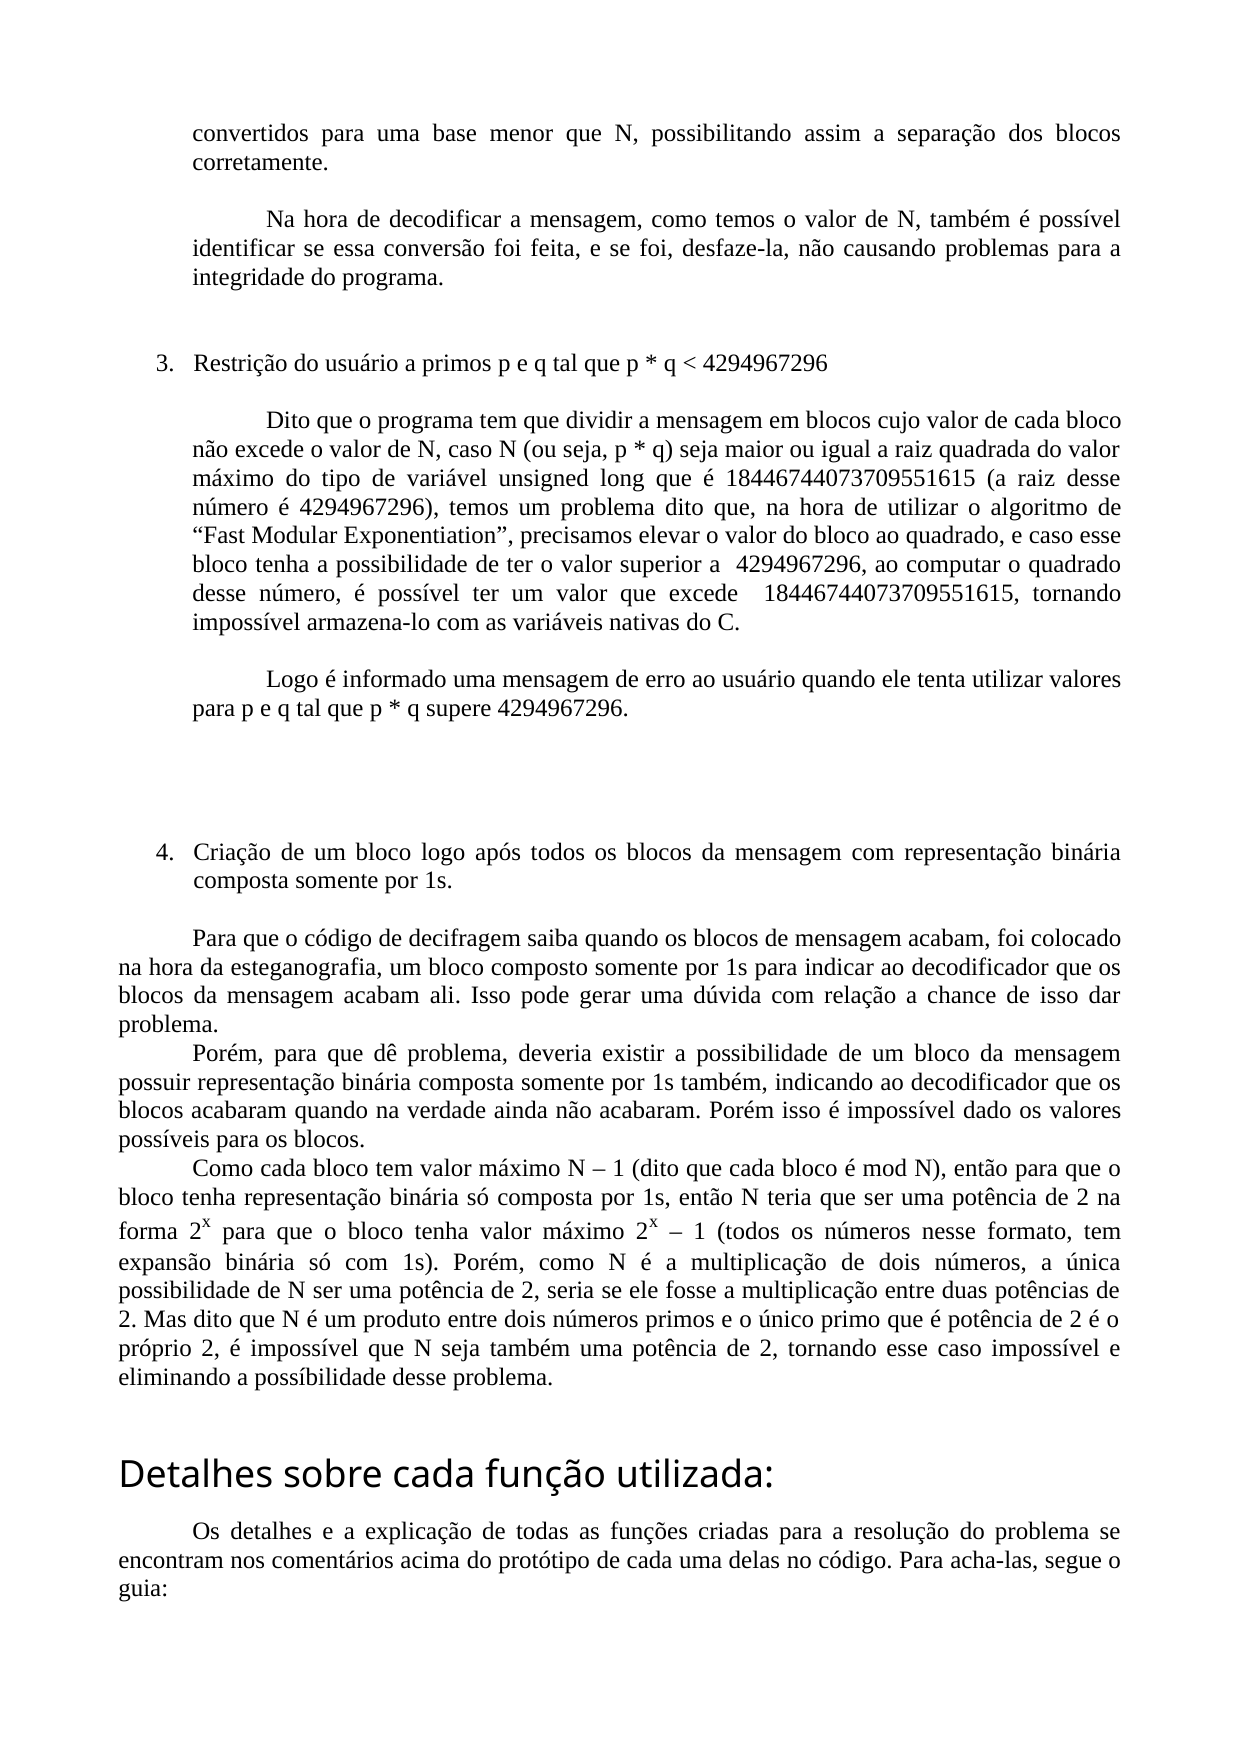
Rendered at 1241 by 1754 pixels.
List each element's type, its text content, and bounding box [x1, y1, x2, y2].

text Dito que o programa tem que dividir a mensagem em blocos cujo valor de cada bloco não excede o valor de N, caso N (ou seja, p * q) seja maior ou igual a raiz quadrada do valor máximo do tipo de variável unsigned long que é 18446744073709551615 (a raiz desse número é 4294967296), temos um problema dito que, na hora de utilizar o algoritmo de “Fast Modular Exponentiation”, precisamos elevar o valor do bloco ao quadrado, e caso esse bloco tenha a possibilidade de ter o valor superior a 4294967296, ao computar o quadrado desse número, é possível ter um valor que excede 18446744073709551615, tornando impossível armazena-lo com as variáveis nativas do C. [192, 406, 1122, 636]
list Criação de um bloco logo após todos os blocos da mensagem com representação binária composta somente por 1s. [156, 837, 1122, 894]
list Restrição do usuário a primos p e q tal que p * q < 4294967296 [156, 348, 1122, 377]
text Porém, para que dê problema, deveria existir a possibilidade de um bloco da mensagem possuir representação binária composta somente por 1s também, indicando ao decodificador que os blocos acabaram quando na verdade ainda não acabaram. Porém isso é impossível dado os valores possíveis para os blocos. [118, 1038, 1122, 1153]
text Como cada bloco tem valor máximo N – 1 (dito que cada bloco é mod N), então para que o bloco tenha representação binária só composta por 1s, então N teria que ser uma potência de 2 na forma 2x para que o bloco tenha valor máximo 2x – 1 (todos os números nesse formato, tem expansão binária só com 1s). Porém, como N é a multiplicação de dois números, a única possibilidade de N ser uma potência de 2, seria se ele fosse a multiplicação entre duas potências de 2. Mas dito que N é um produto entre dois números primos e o único primo que é potência de 2 é o próprio 2, é impossível que N seja também uma potência de 2, tornando esse caso impossível e eliminando a possíbilidade desse problema. [118, 1153, 1122, 1390]
text convertidos para uma base menor que N, possibilitando assim a separação dos blocos corretamente. [192, 118, 1122, 176]
text Na hora de decodificar a mensagem, como temos o valor de N, também é possível identificar se essa conversão foi feita, e se foi, desfaze-la, não causando problemas para a integridade do programa. [192, 204, 1122, 291]
text Os detalhes e a explicação de todas as funções criadas para a resolução do problema se encontram nos comentários acima do protótipo de cada uma delas no código. Para acha-las, segue o guia: [118, 1516, 1122, 1602]
text Para que o código de decifragem saiba quando os blocos de mensagem acabam, foi colocado na hora da esteganografia, um bloco composto somente por 1s para indicar ao decodificador que os blocos da mensagem acabam ali. Isso pode gerar uma dúvida com relação a chance de isso dar problema. [118, 923, 1122, 1038]
text Logo é informado uma mensagem de erro ao usuário quando ele tenta utilizar valores para p e q tal que p * q supere 4294967296. [192, 664, 1122, 722]
text Detalhes sobre cada função utilizada: [118, 1448, 1122, 1499]
